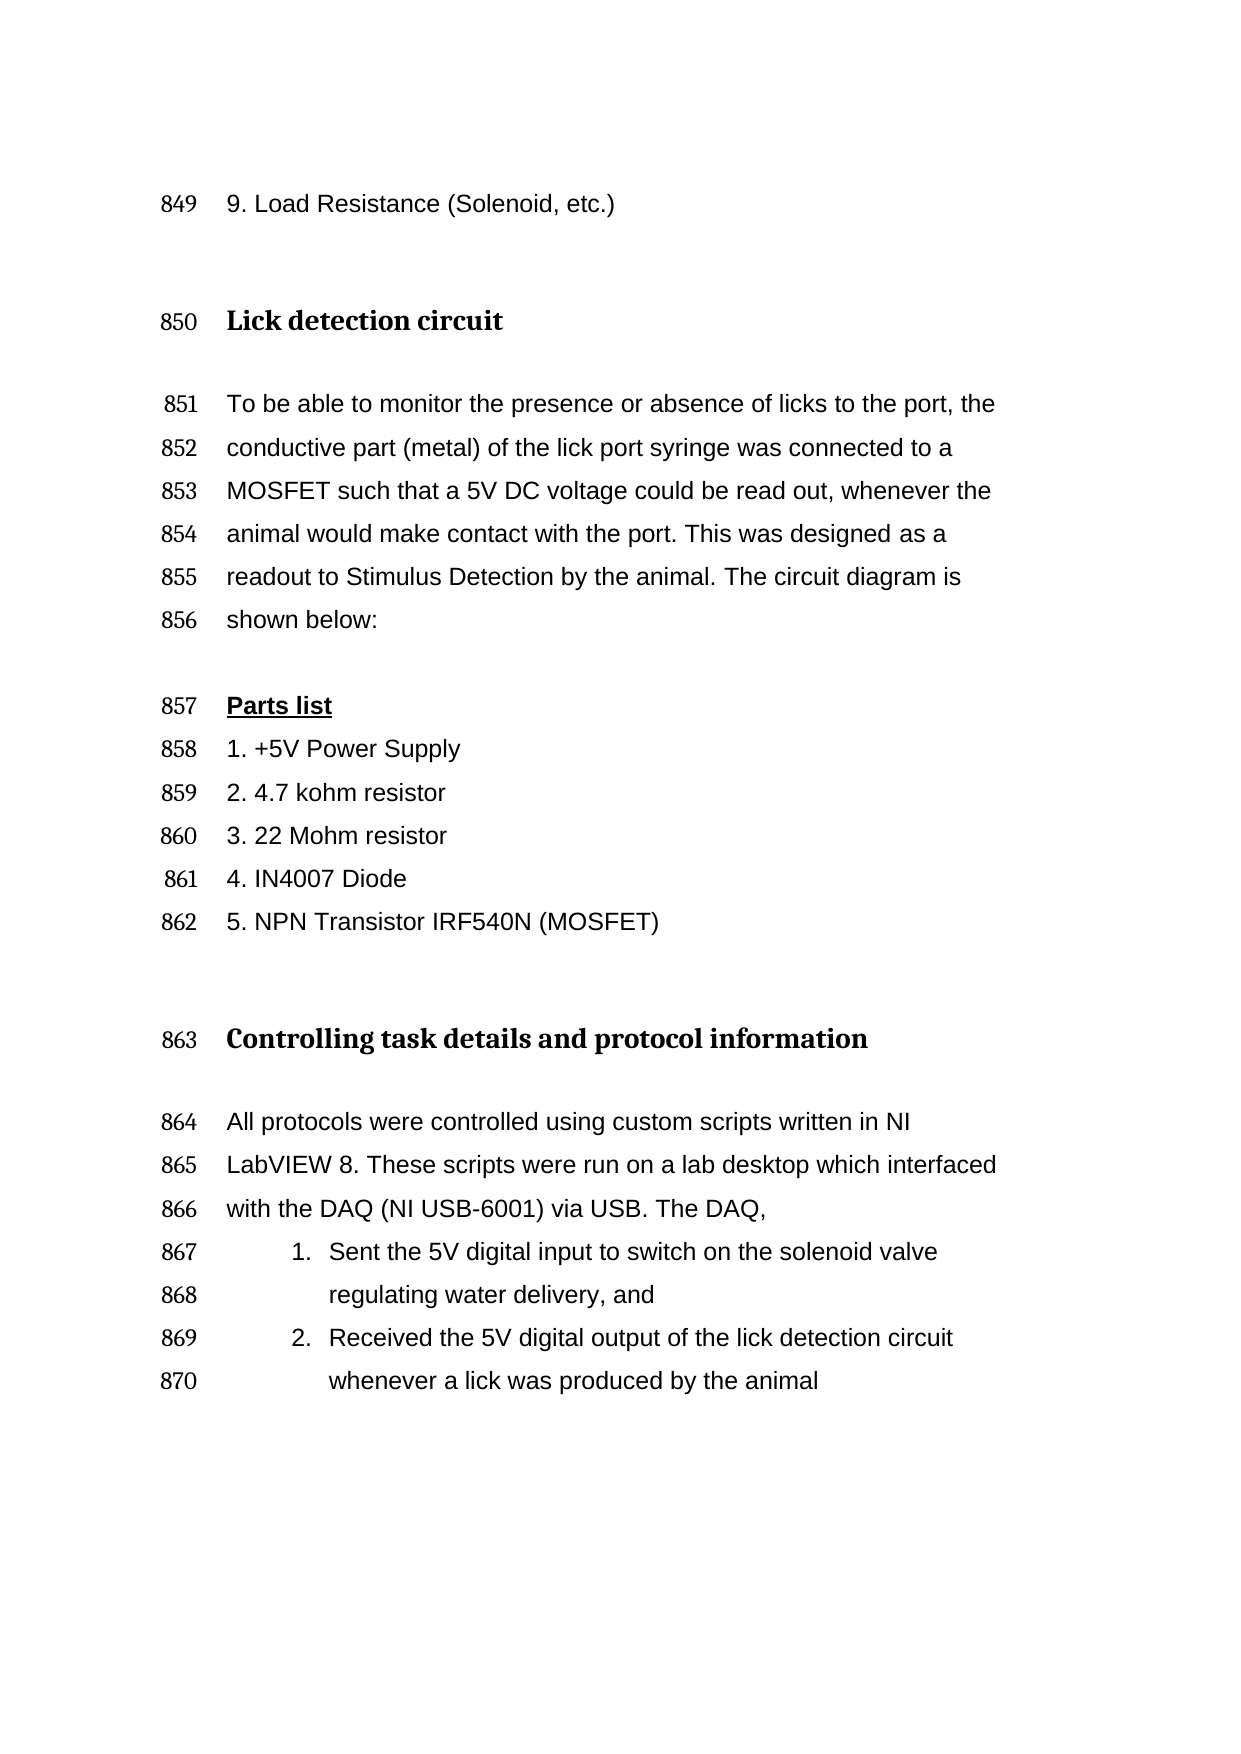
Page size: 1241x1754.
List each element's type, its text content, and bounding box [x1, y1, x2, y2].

list Received the 5V digital output of the lick detection circuit whenever a lick was produced by the animal [291, 1323, 1014, 1395]
text 4. IN4007 Diode [226, 864, 1014, 892]
text 3. 22 Mohm resistor [226, 821, 1014, 849]
text Parts list [226, 691, 1014, 720]
subtitle Lick detection circuit [226, 304, 1014, 338]
text All protocols were controlled using custom scripts written in NI LabVIEW 8. These scripts were run on a lab desktop which interfaced with the DAQ (NI USB-6001) via USB. The DAQ, [226, 1107, 1014, 1222]
list Sent the 5V digital input to switch on the solenoid valve regulating water delivery, and [291, 1237, 1014, 1308]
text 2. 4.7 kohm resistor [226, 777, 1014, 806]
text To be able to monitor the presence or absence of licks to the port, the conductive part (metal) of the lick port syringe was connected to a MOSFET such that a 5V DC voltage could be read out, whenever the animal would make contact with the port. This was designed as a readout to Stimulus Detection by the animal. The circuit diagram is shown below: [226, 389, 1014, 634]
text 1. +5V Power Supply [226, 734, 1014, 763]
text 9. Load Resistance (Solenoid, etc.) [226, 189, 1014, 218]
subtitle Controlling task details and protocol information [226, 1022, 1014, 1056]
text 5. NPN Transistor IRF540N (MOSFET) [226, 907, 1014, 936]
